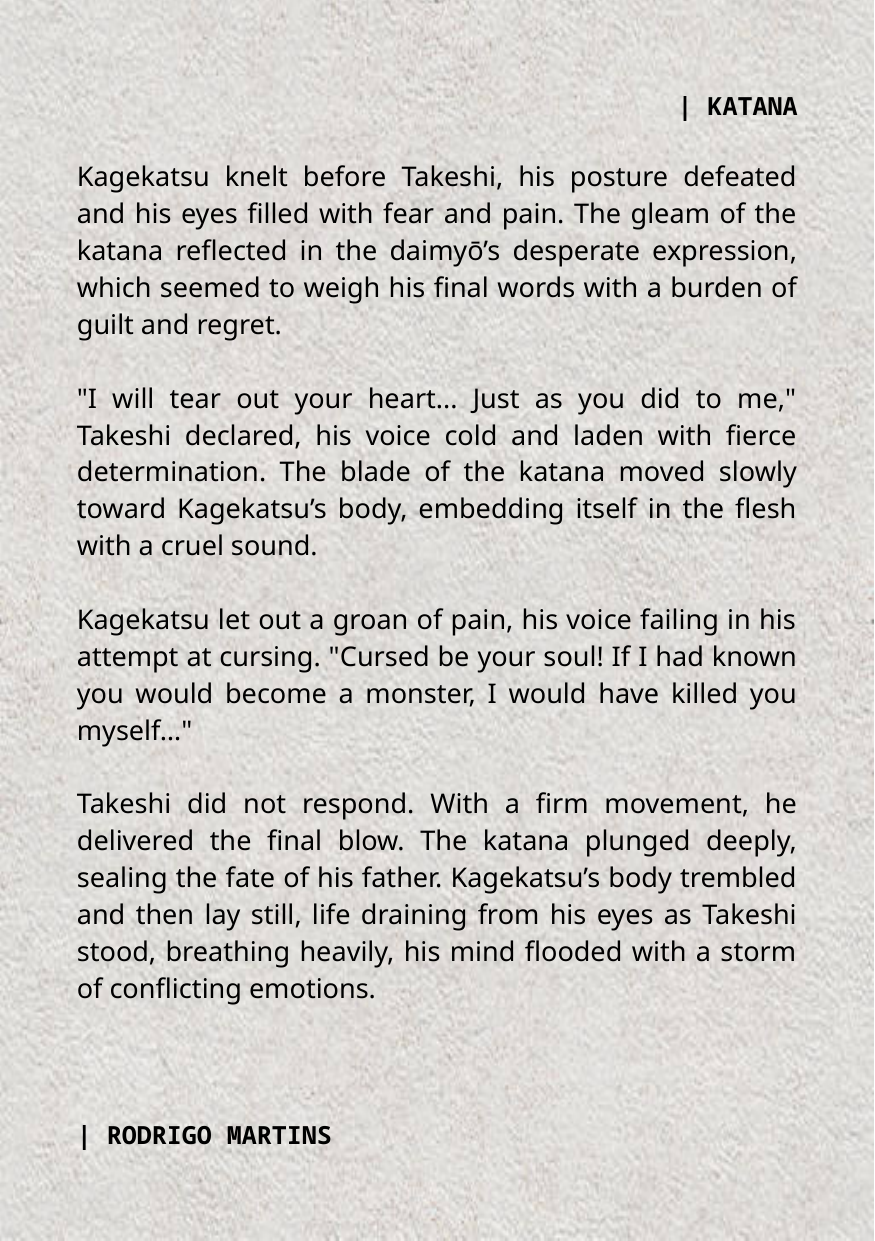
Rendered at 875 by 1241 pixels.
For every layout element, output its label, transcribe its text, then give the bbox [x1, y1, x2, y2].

picture [0, 0, 874, 1241]
text Kagekatsu knelt before Takeshi, his posture defeated and his eyes filled with fear and pain. The gleam of the katana reflected in the daimyō’s desperate expression, which seemed to weigh his final words with a burden of guilt and regret. [74, 155, 800, 342]
text Kagekatsu let out a groan of pain, his voice failing in his attempt at cursing. "Cursed be your soul! If I had known you would become a monster, I would have killed you myself…" [74, 600, 800, 748]
text "I will tear out your heart... Just as you did to me," Takeshi declared, his voice cold and laden with fierce determination. The blade of the katana moved slowly toward Kagekatsu’s body, embedding itself in the flesh with a cruel sound. [74, 379, 800, 563]
text Takeshi did not respond. With a firm movement, he delivered the final blow. The katana plunged deeply, sealing the fate of his father. Kagekatsu’s body trembled and then lay still, life draining from his eyes as Takeshi stood, breathing heavily, his mind flooded with a storm of conflicting emotions. [74, 785, 800, 1006]
